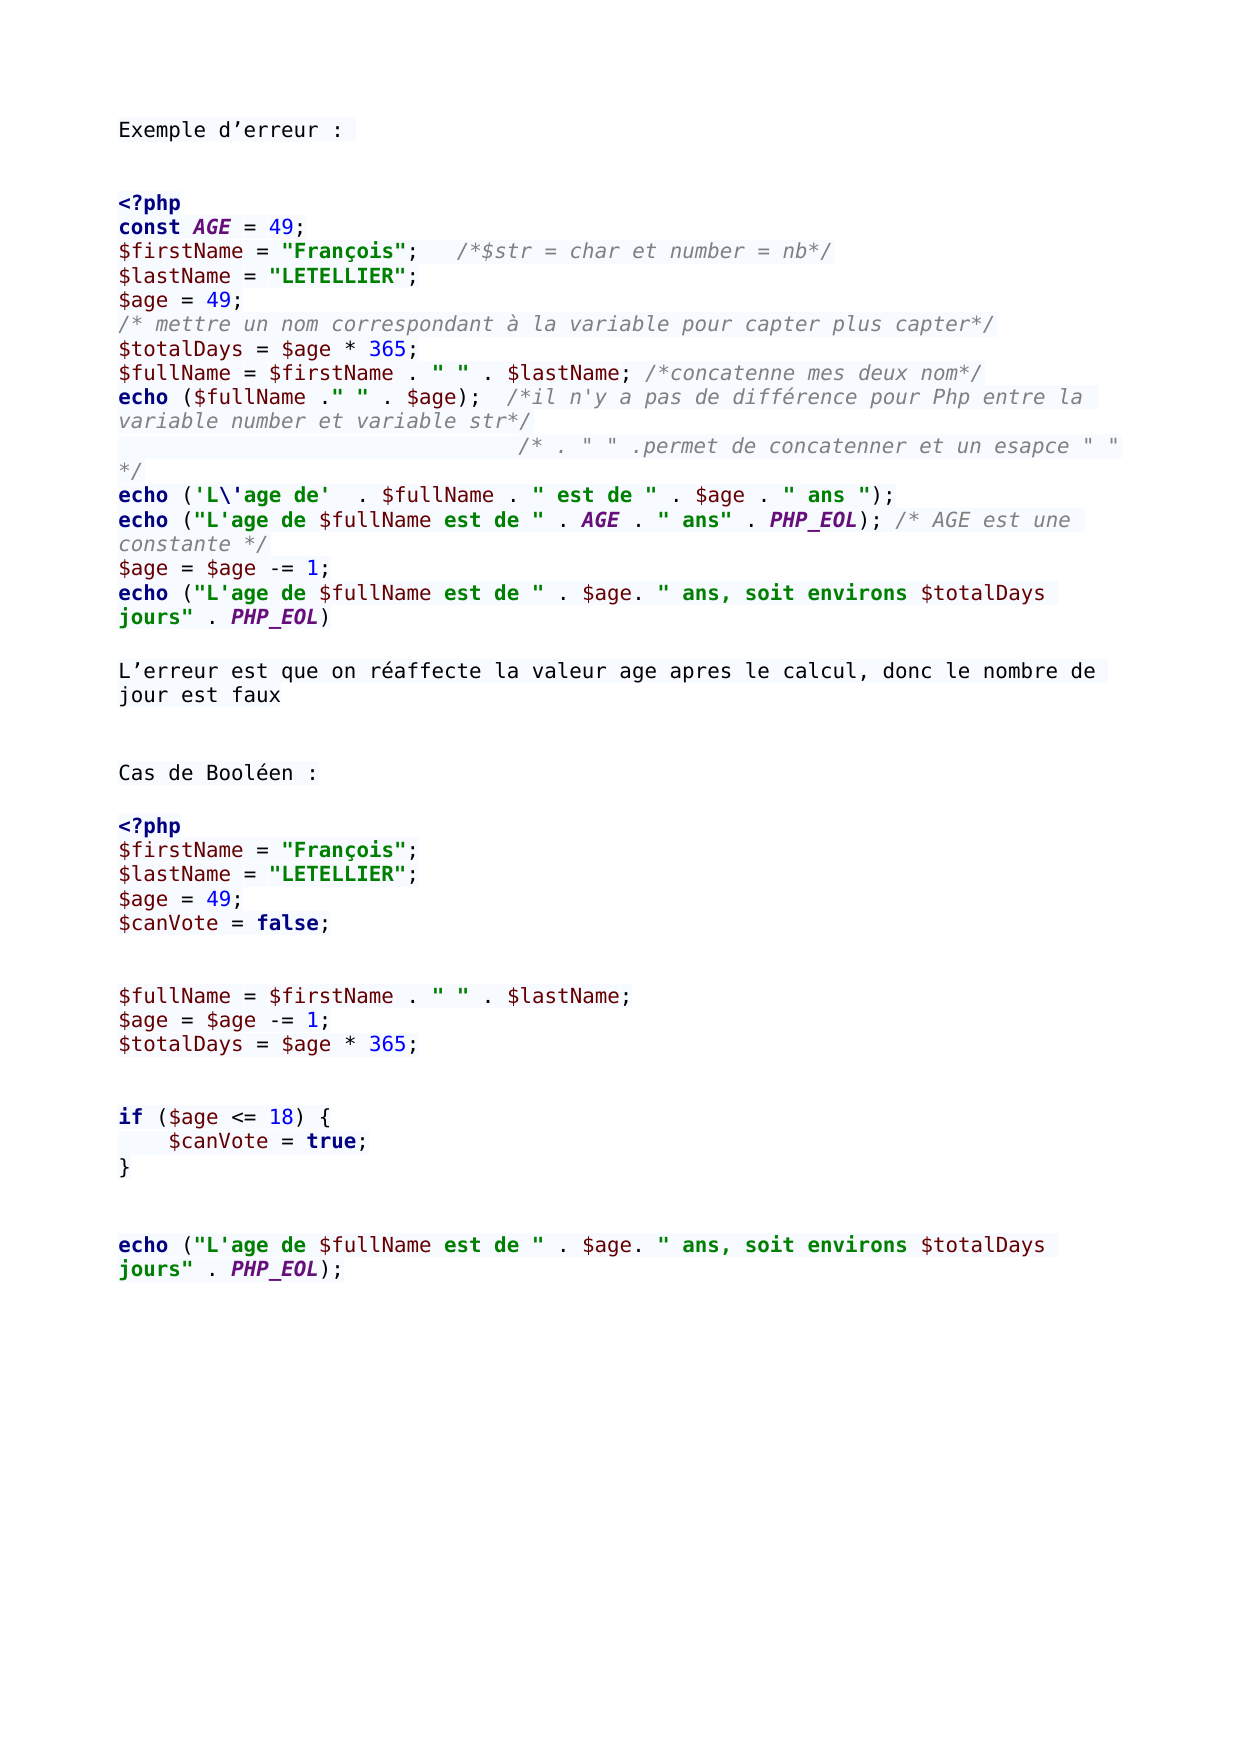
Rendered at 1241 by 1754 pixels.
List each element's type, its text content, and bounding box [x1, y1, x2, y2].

text $fullName = $firstName . " " . $lastName; [118, 984, 1122, 1008]
text $firstName = "François"; /*$str = char et number = nb*/ [118, 239, 1122, 264]
text $totalDays = $age * 365; [118, 1032, 1122, 1057]
text const AGE = 49; [118, 215, 1122, 239]
text if ($age <= 18) { [118, 1105, 1122, 1129]
text echo ("L'age de $fullName est de " . AGE . " ans" . PHP_EOL); /* AGE est une constante */ [118, 508, 1122, 556]
text $age = 49; [118, 887, 1122, 911]
text $age = $age -= 1; [118, 556, 1122, 581]
text echo ($fullName ." " . $age); /*il n'y a pas de différence pour Php entre la variable number et variable str*/ [118, 385, 1122, 434]
text /* . " " .permet de concatenner et un esapce " " */ [118, 434, 1122, 483]
text $age = $age -= 1; [118, 1008, 1122, 1032]
text $firstName = "François"; [118, 838, 1122, 862]
text } [118, 1155, 1122, 1179]
text $canVote = true; [118, 1129, 1122, 1155]
text $canVote = false; [118, 911, 1122, 935]
text $totalDays = $age * 365; [118, 337, 1122, 361]
text $lastName = "LETELLIER"; [118, 264, 1122, 288]
text /* mettre un nom correspondant à la variable pour capter plus capter*/ [118, 312, 1122, 337]
text echo ("L'age de $fullName est de " . $age. " ans, soit environs $totalDays jours" . PHP_EOL); [118, 1233, 1122, 1282]
text <?php [118, 814, 1122, 838]
text $fullName = $firstName . " " . $lastName; /*concatenne mes deux nom*/ [118, 361, 1122, 385]
text <?php [118, 191, 1122, 215]
text echo ("L'age de $fullName est de " . $age. " ans, soit environs $totalDays jours" . PHP_EOL) [118, 581, 1122, 629]
text echo ('L\'age de' . $fullName . " est de " . $age . " ans "); [118, 483, 1122, 508]
text $age = 49; [118, 288, 1122, 312]
text $lastName = "LETELLIER"; [118, 862, 1122, 887]
text Cas de Booléen : [118, 761, 1122, 785]
text L’erreur est que on réaffecte la valeur age apres le calcul, donc le nombre de jour est faux [118, 659, 1122, 707]
text Exemple d’erreur : [118, 118, 1122, 142]
